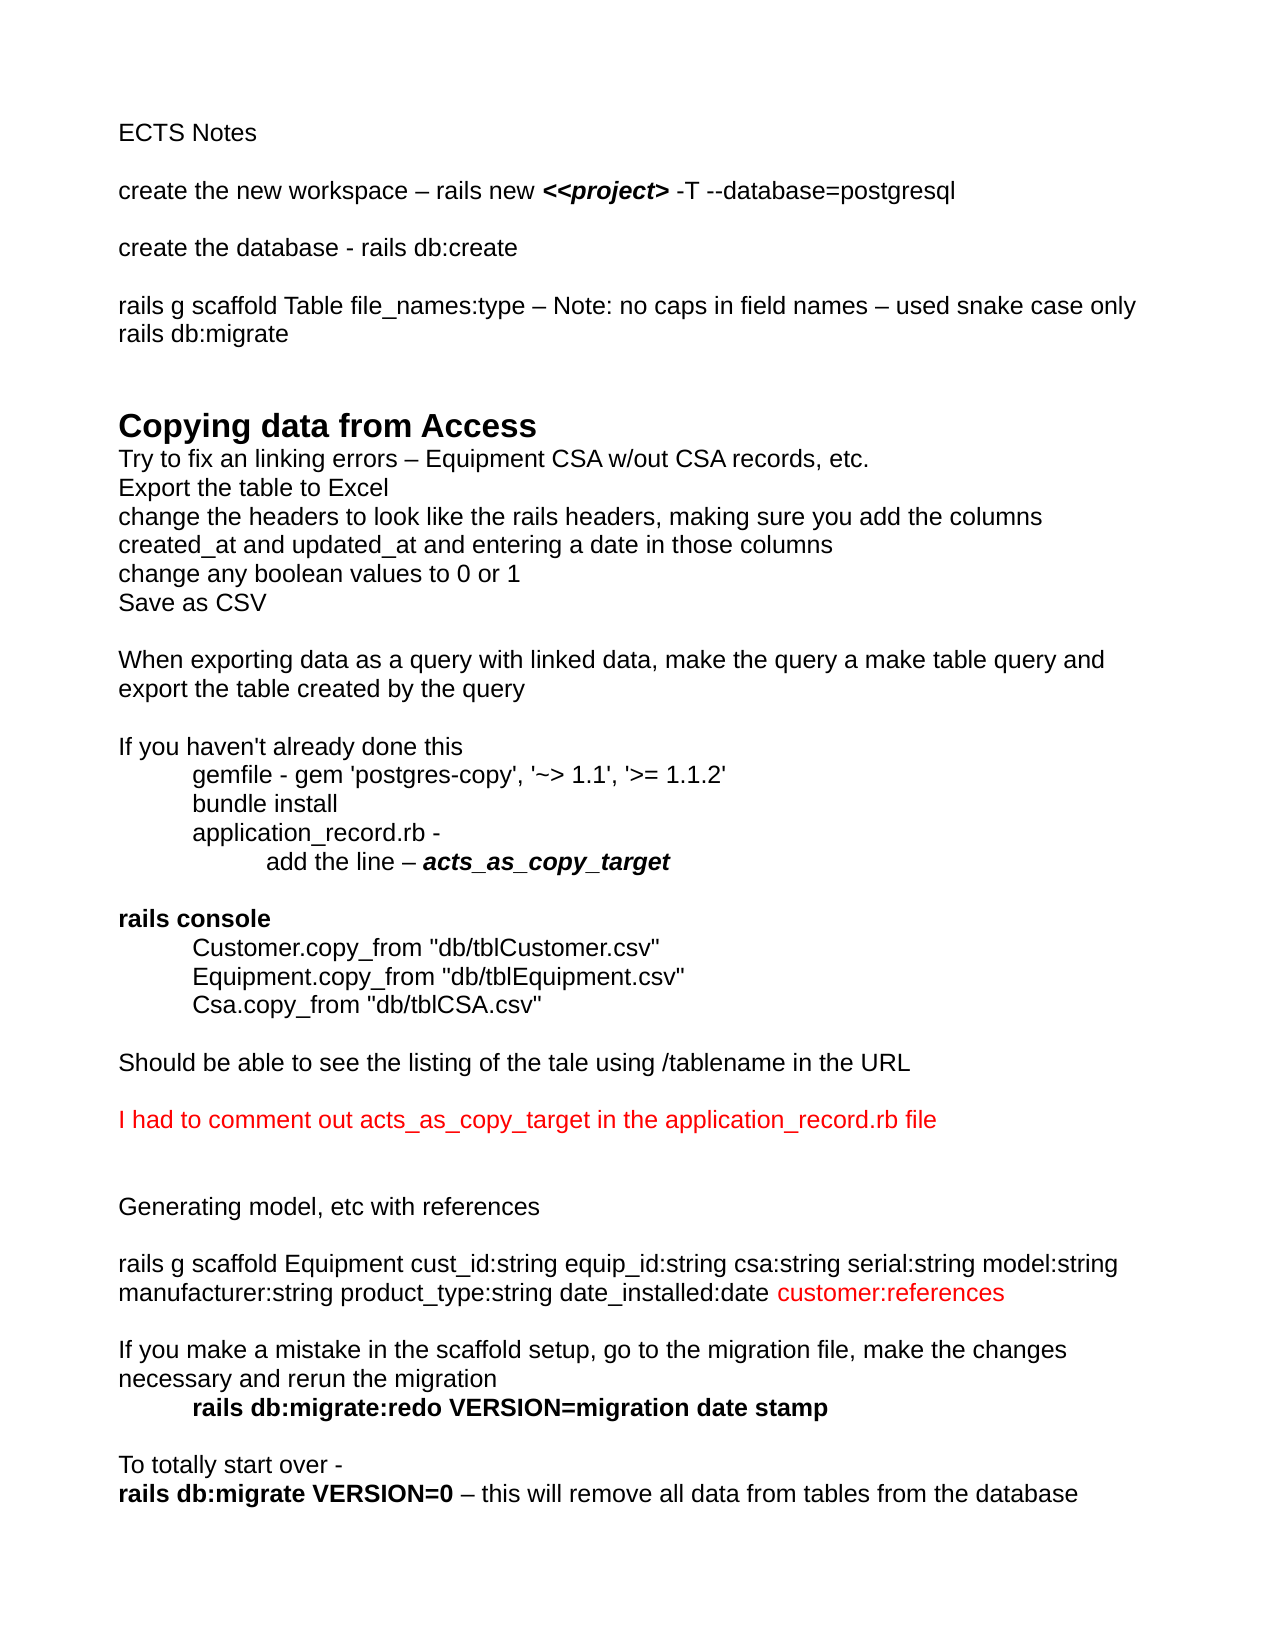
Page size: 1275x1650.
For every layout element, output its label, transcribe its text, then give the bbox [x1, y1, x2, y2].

text application_record.rb - [118, 818, 1157, 847]
text rails db:migrate:redo VERSION=migration date stamp [118, 1393, 1157, 1422]
text Should be able to see the listing of the tale using /tablename in the URL [118, 1048, 1157, 1077]
text Save as CSV [118, 588, 1157, 617]
text Export the table to Excel [118, 473, 1157, 502]
text add the line – acts_as_copy_target [118, 847, 1157, 875]
text ECTS Notes [118, 118, 1157, 147]
text change the headers to look like the rails headers, making sure you add the columns created_at and updated_at and entering a date in those columns [118, 502, 1157, 559]
text rails g scaffold Equipment cust_id:string equip_id:string csa:string serial:string model:string manufacturer:string product_type:string date_installed:date customer:references [118, 1249, 1157, 1307]
text change any boolean values to 0 or 1 [118, 559, 1157, 588]
text rails console [118, 904, 1157, 933]
text To totally start over - [118, 1450, 1157, 1479]
text Copying data from Access [118, 406, 1157, 444]
text Generating model, etc with references [118, 1192, 1157, 1220]
text Csa.copy_from "db/tblCSA.csv" [118, 990, 1157, 1019]
text rails g scaffold Table file_names:type – Note: no caps in field names – used snake case only [118, 291, 1157, 319]
text Try to fix an linking errors – Equipment CSA w/out CSA records, etc. [118, 444, 1157, 473]
text If you make a mistake in the scaffold setup, go to the migration file, make the changes necessary and rerun the migration [118, 1335, 1157, 1393]
text Customer.copy_from "db/tblCustomer.csv" [118, 933, 1157, 962]
text Equipment.copy_from "db/tblEquipment.csv" [118, 962, 1157, 990]
text create the new workspace – rails new <<project> -T --database=postgresql [118, 176, 1157, 204]
text create the database - rails db:create [118, 233, 1157, 262]
text rails db:migrate VERSION=0 – this will remove all data from tables from the database [118, 1479, 1157, 1508]
text I had to comment out acts_as_copy_target in the application_record.rb file [118, 1105, 1157, 1134]
text gemfile - gem 'postgres-copy', '~> 1.1', '>= 1.1.2' [118, 760, 1157, 789]
text When exporting data as a query with linked data, make the query a make table query and export the table created by the query [118, 645, 1157, 703]
text If you haven't already done this [118, 732, 1157, 760]
text rails db:migrate [118, 319, 1157, 348]
text bundle install [118, 789, 1157, 818]
